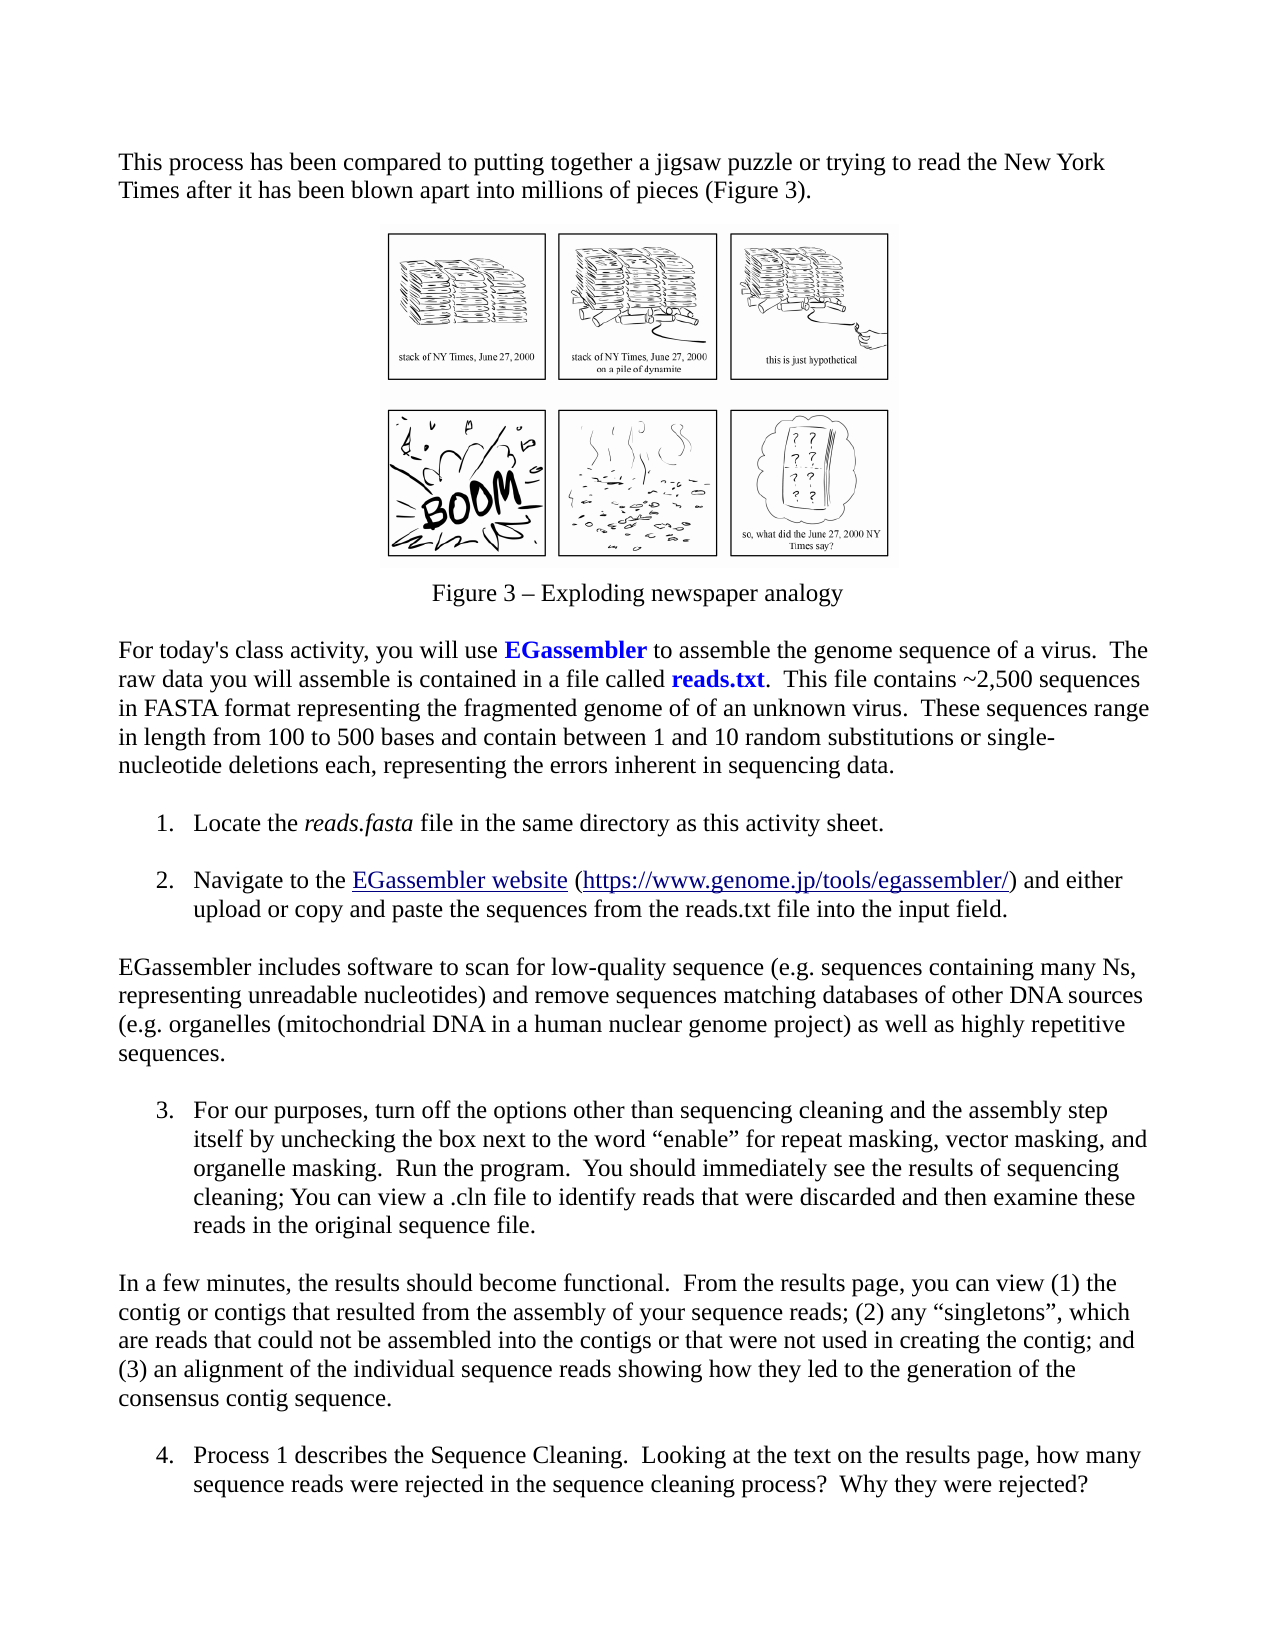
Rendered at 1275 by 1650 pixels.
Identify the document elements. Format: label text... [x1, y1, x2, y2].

list Navigate to the EGassembler website (https://www.genome.jp/tools/egassembler/) and either upload or copy and paste the sequences from the reads.txt file into the input field. [156, 866, 1157, 923]
text For today's class activity, you will use EGassembler to assemble the genome sequence of a virus. The raw data you will assemble is contained in a file called reads.txt. This file contains ~2,500 sequences in FASTA format representing the fragmented genome of of an unknown virus. These sequences range in length from 100 to 500 bases and contain between 1 and 10 random substitutions or single-nucleotide deletions each, representing the errors inherent in sequencing data. [118, 636, 1157, 779]
list EGassembler includes software to scan for low-quality sequence (e.g. sequences containing many Ns, representing unreadable nucleotides) and remove sequences matching databases of other DNA sources (e.g. organelles (mitochondrial DNA in a human nuclear genome project) as well as highly repetitive sequences. [81, 952, 1157, 1067]
picture [380, 224, 899, 568]
text In a few minutes, the results should become functional. From the results page, you can view (1) the contig or contigs that resulted from the assembly of your sequence reads; (2) any “singletons”, which are reads that could not be assembled into the contigs or that were not used in creating the contig; and (3) an alignment of the individual sequence reads showing how they led to the generation of the consensus contig sequence. [118, 1268, 1157, 1412]
list For our purposes, turn off the options other than sequencing cleaning and the assembly step itself by unchecking the box next to the word “enable” for repeat masking, vector masking, and organelle masking. Run the program. You should immediately see the results of sequencing cleaning; You can view a .cln file to identify reads that were discarded and then examine these reads in the original sequence file. [156, 1096, 1157, 1239]
list Process 1 describes the Sequence Cleaning. Looking at the text on the results page, how many sequence reads were rejected in the sequence cleaning process? Why they were rejected? [156, 1441, 1157, 1498]
list Locate the reads.fasta file in the same directory as this activity sheet. [156, 808, 1157, 837]
text Figure 3 – Exploding newspaper analogy [118, 578, 1157, 607]
text This process has been compared to putting together a jigsaw puzzle or trying to read the New York Times after it has been blown apart into millions of pieces (Figure 3). [118, 147, 1157, 204]
